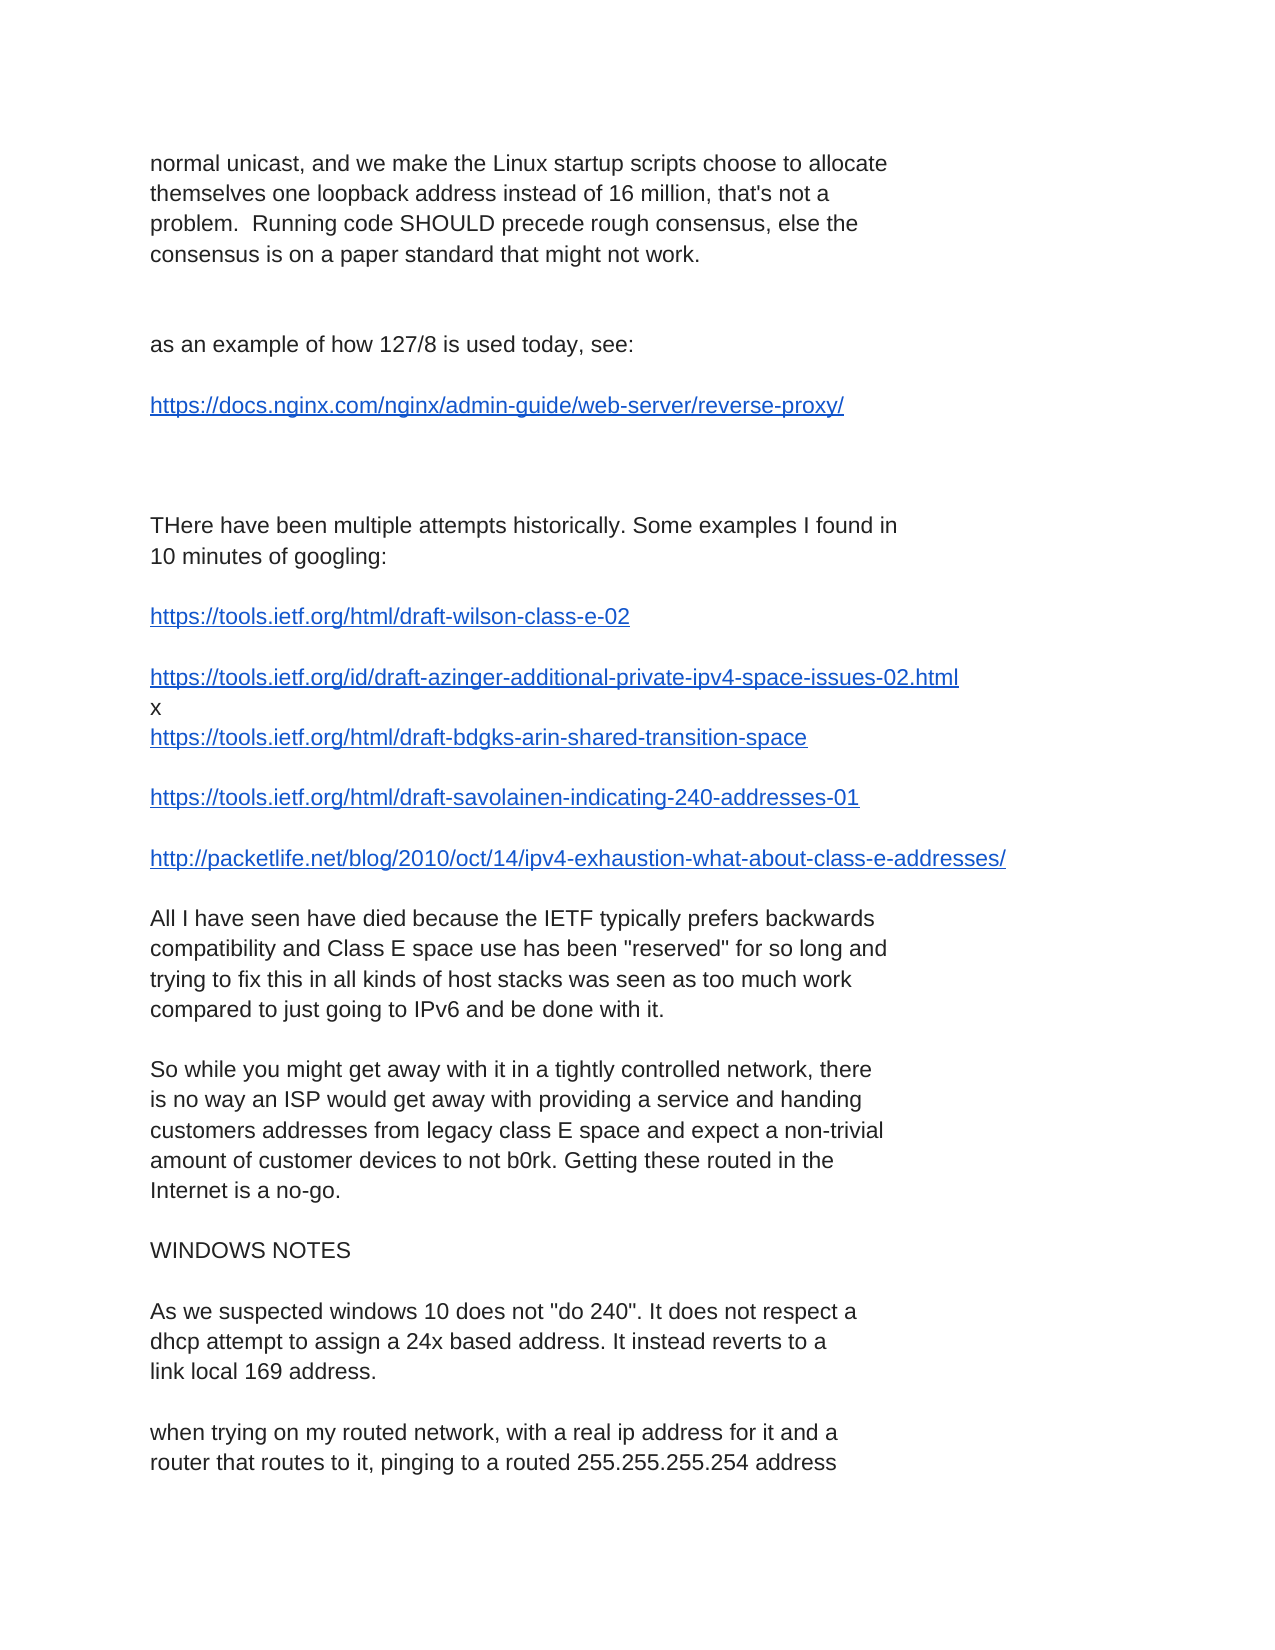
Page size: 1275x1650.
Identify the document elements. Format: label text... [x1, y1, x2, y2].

text themselves one loopback address instead of 16 million, that's not a [150, 180, 1125, 207]
text WINDOWS NOTES [150, 1237, 1125, 1264]
text is no way an ISP would get away with providing a service and handing [150, 1086, 1125, 1113]
text dhcp attempt to assign a 24x based address. It instead reverts to a [150, 1328, 1125, 1354]
text https://docs.nginx.com/nginx/admin-guide/web-server/reverse-proxy/ [150, 392, 1125, 418]
text http://packetlife.net/blog/2010/oct/14/ipv4-exhaustion-what-about-class-e-addresses/ [150, 845, 1125, 871]
text THere have been multiple attempts historically. Some examples I found in [150, 512, 1125, 539]
text normal unicast, and we make the Linux startup scripts choose to allocate [150, 150, 1125, 176]
text As we suspected windows 10 does not "do 240". It does not respect a [150, 1298, 1125, 1324]
text router that routes to it, pinging to a routed 255.255.255.254 address [150, 1449, 1125, 1475]
text Internet is a no-go. [150, 1177, 1125, 1203]
text link local 169 address. [150, 1358, 1125, 1385]
text trying to fix this in all kinds of host stacks was seen as too much work [150, 966, 1125, 992]
text amount of customer devices to not b0rk. Getting these routed in the [150, 1147, 1125, 1173]
text So while you might get away with it in a tightly controlled network, there [150, 1056, 1125, 1083]
text customers addresses from legacy class E space and expect a non-trivial [150, 1117, 1125, 1143]
text 10 minutes of googling: [150, 543, 1125, 569]
text https://tools.ietf.org/html/draft-savolainen-indicating-240-addresses-01 [150, 784, 1125, 811]
text compared to just going to IPv6 and be done with it. [150, 996, 1125, 1022]
text x [150, 694, 1125, 720]
text problem. Running code SHOULD precede rough consensus, else the [150, 210, 1125, 237]
text https://tools.ietf.org/id/draft-azinger-additional-private-ipv4-space-issues-02.html [150, 663, 1125, 690]
text as an example of how 127/8 is used today, see: [150, 331, 1125, 358]
text https://tools.ietf.org/html/draft-bdgks-arin-shared-transition-space [150, 724, 1125, 750]
text All I have seen have died because the IETF typically prefers backwards [150, 905, 1125, 932]
text compatibility and Class E space use has been "reserved" for so long and [150, 935, 1125, 962]
text https://tools.ietf.org/html/draft-wilson-class-e-02 [150, 603, 1125, 629]
text consensus is on a paper standard that might not work. [150, 241, 1125, 267]
text when trying on my routed network, with a real ip address for it and a [150, 1419, 1125, 1445]
